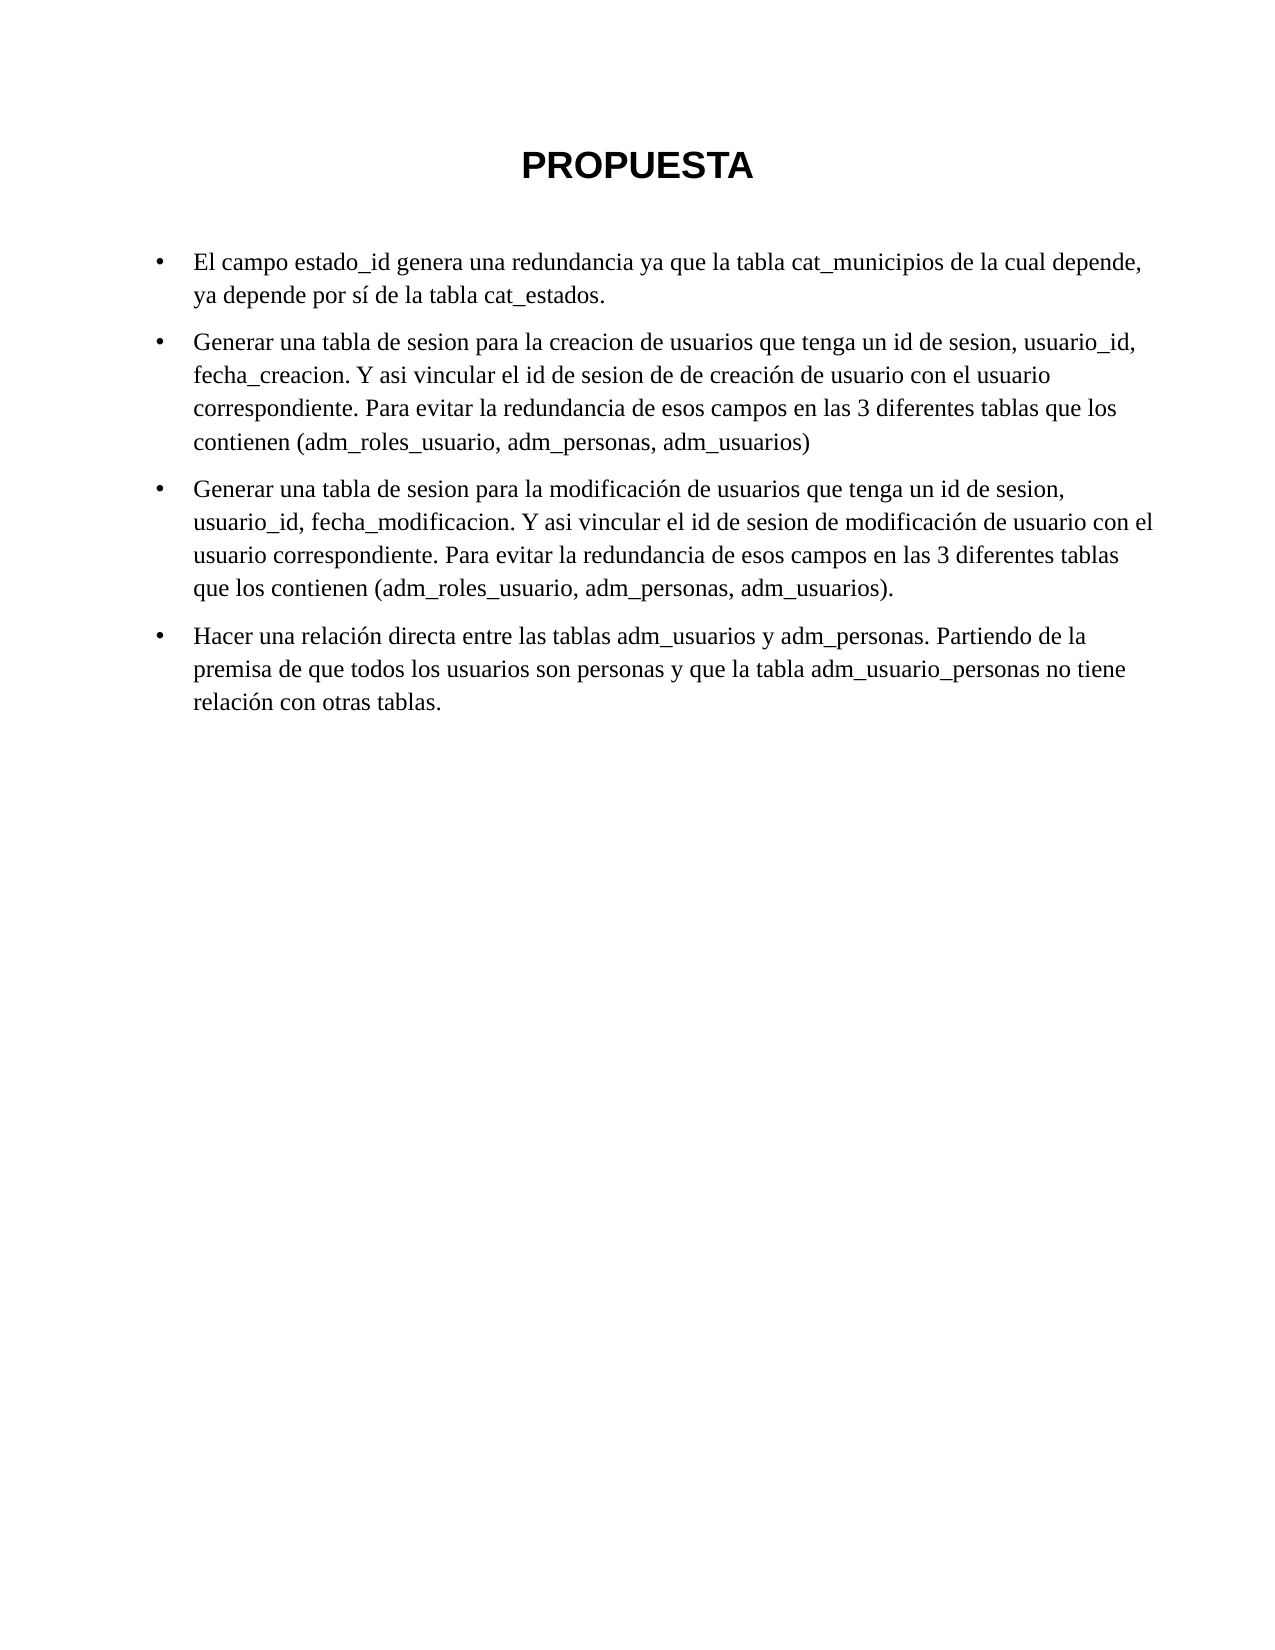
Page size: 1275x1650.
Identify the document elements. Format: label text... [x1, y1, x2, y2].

list Generar una tabla de sesion para la creacion de usuarios que tenga un id de sesion, usuario_id, fecha_creacion. Y asi vincular el id de sesion de de creación de usuario con el usuario correspondiente. Para evitar la redundancia de esos campos en las 3 diferentes tablas que los contienen (adm_roles_usuario, adm_personas, adm_usuarios) [156, 327, 1157, 455]
list Hacer una relación directa entre las tablas adm_usuarios y adm_personas. Partiendo de la premisa de que todos los usuarios son personas y que la tabla adm_usuario_personas no tiene relación con otras tablas. [156, 621, 1157, 716]
subtitle PROPUESTA [118, 143, 1157, 187]
list Generar una tabla de sesion para la modificación de usuarios que tenga un id de sesion, usuario_id, fecha_modificacion. Y asi vincular el id de sesion de modificación de usuario con el usuario correspondiente. Para evitar la redundancia de esos campos en las 3 diferentes tablas que los contienen (adm_roles_usuario, adm_personas, adm_usuarios). [156, 474, 1157, 602]
list El campo estado_id genera una redundancia ya que la tabla cat_municipios de la cual depende, ya depende por sí de la tabla cat_estados. [156, 247, 1157, 309]
